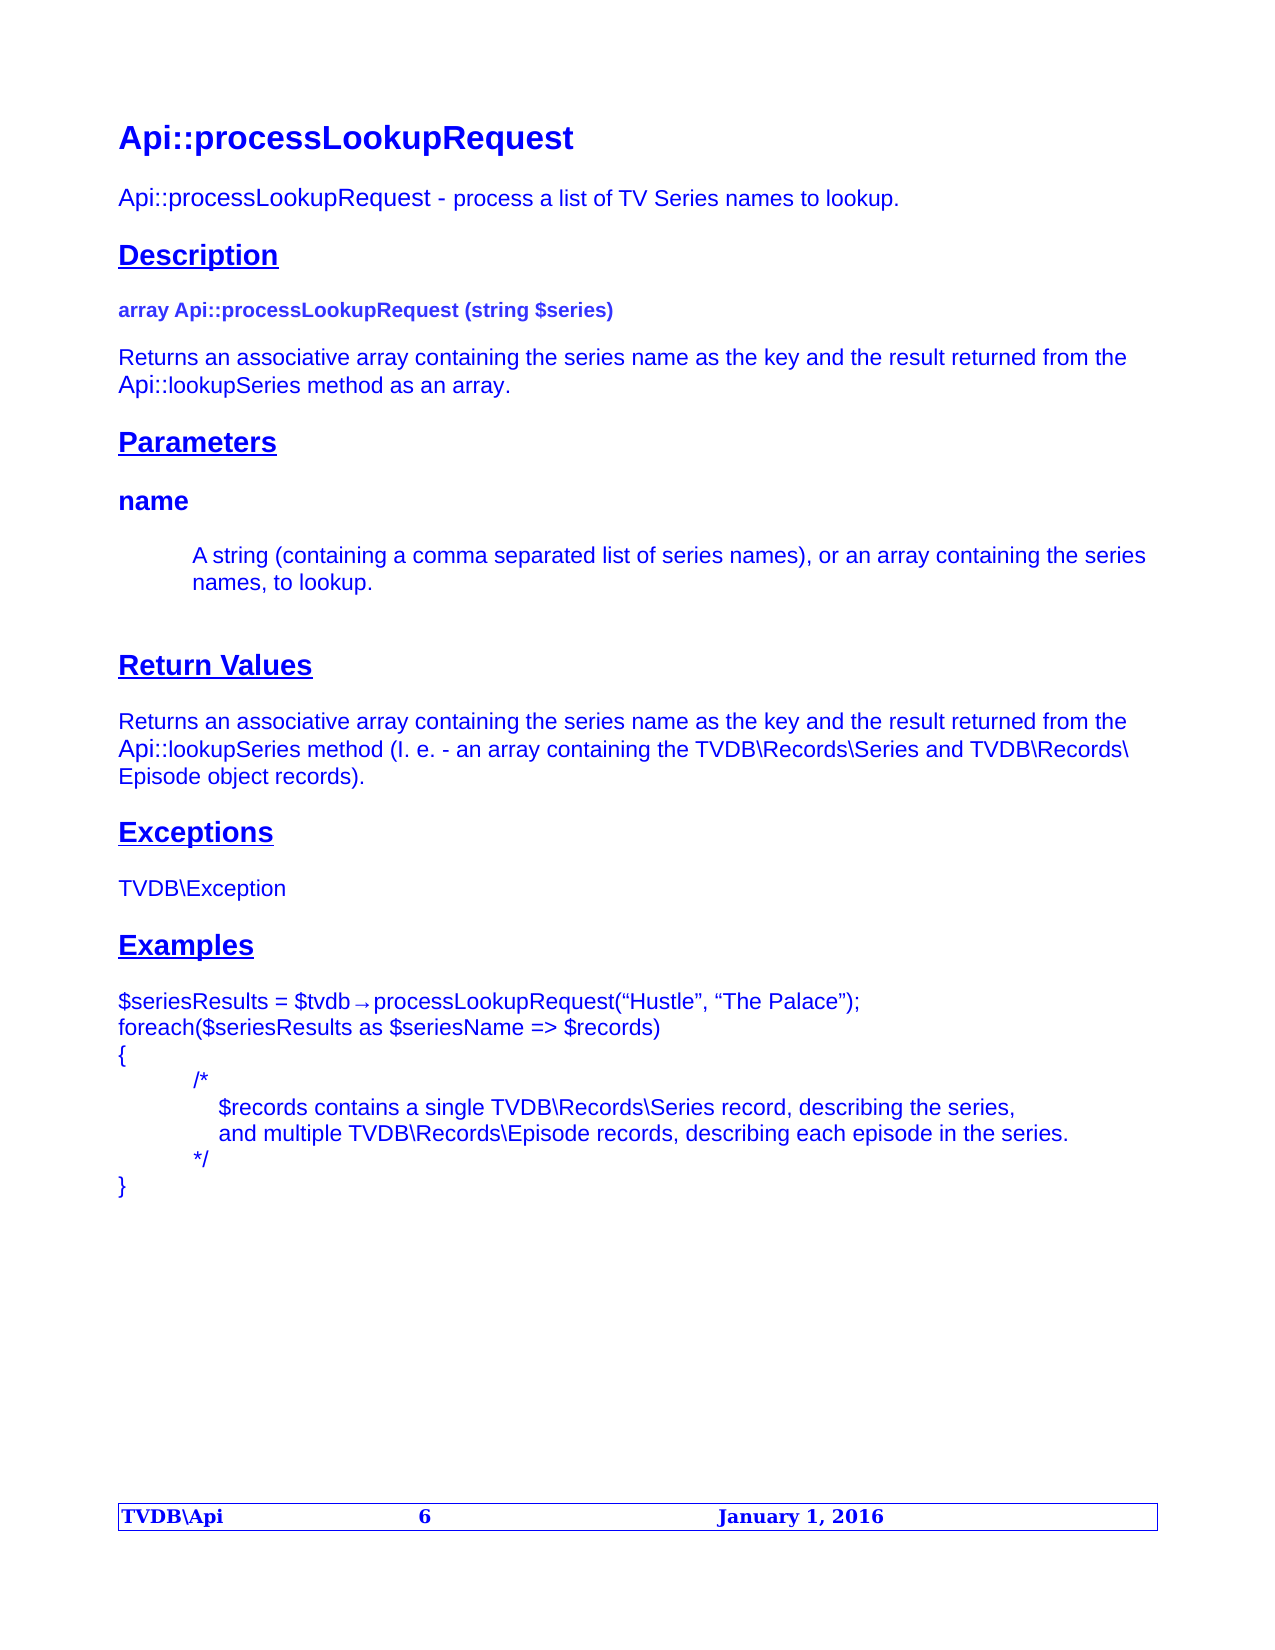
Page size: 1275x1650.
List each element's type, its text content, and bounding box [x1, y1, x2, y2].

title Api::processLookupRequest - process a list of TV Series names to lookup. [118, 183, 1157, 212]
title $seriesResults = $tvdb→processLookupRequest(“Hustle”, “The Palace”); [118, 988, 1157, 1014]
title TVDB\Exception [118, 875, 1157, 902]
title Api::processLookupRequest [118, 118, 1157, 157]
title /* [193, 1067, 1157, 1093]
title name [118, 485, 1157, 516]
title and multiple TVDB\Records\Episode records, describing each episode in the series. [193, 1120, 1157, 1146]
title Returns an associative array containing the series name as the key and the result returned from the Api::lookupSeries method as an array. [118, 343, 1157, 398]
title Exceptions [118, 816, 1157, 849]
text Description [118, 238, 1157, 272]
title { [118, 1041, 1157, 1067]
title foreach($seriesResults as $seriesName => $records) [118, 1014, 1157, 1041]
title */ [193, 1146, 1157, 1172]
title } [118, 1172, 1157, 1199]
title $records contains a single TVDB\Records\Series record, describing the series, [193, 1093, 1157, 1120]
title Returns an associative array containing the series name as the key and the result returned from the Api::lookupSeries method (I. e. - an array containing the TVDB\Records\Series and TVDB\Records\Episode object records). [118, 708, 1157, 789]
list array Api::processLookupRequest (string $series) [118, 298, 1157, 322]
title Examples [118, 928, 1157, 962]
title Parameters [118, 425, 1157, 458]
title Return Values [118, 648, 1157, 681]
text A string (containing a comma separated list of series names), or an array containing the series names, to lookup. [192, 542, 1157, 595]
